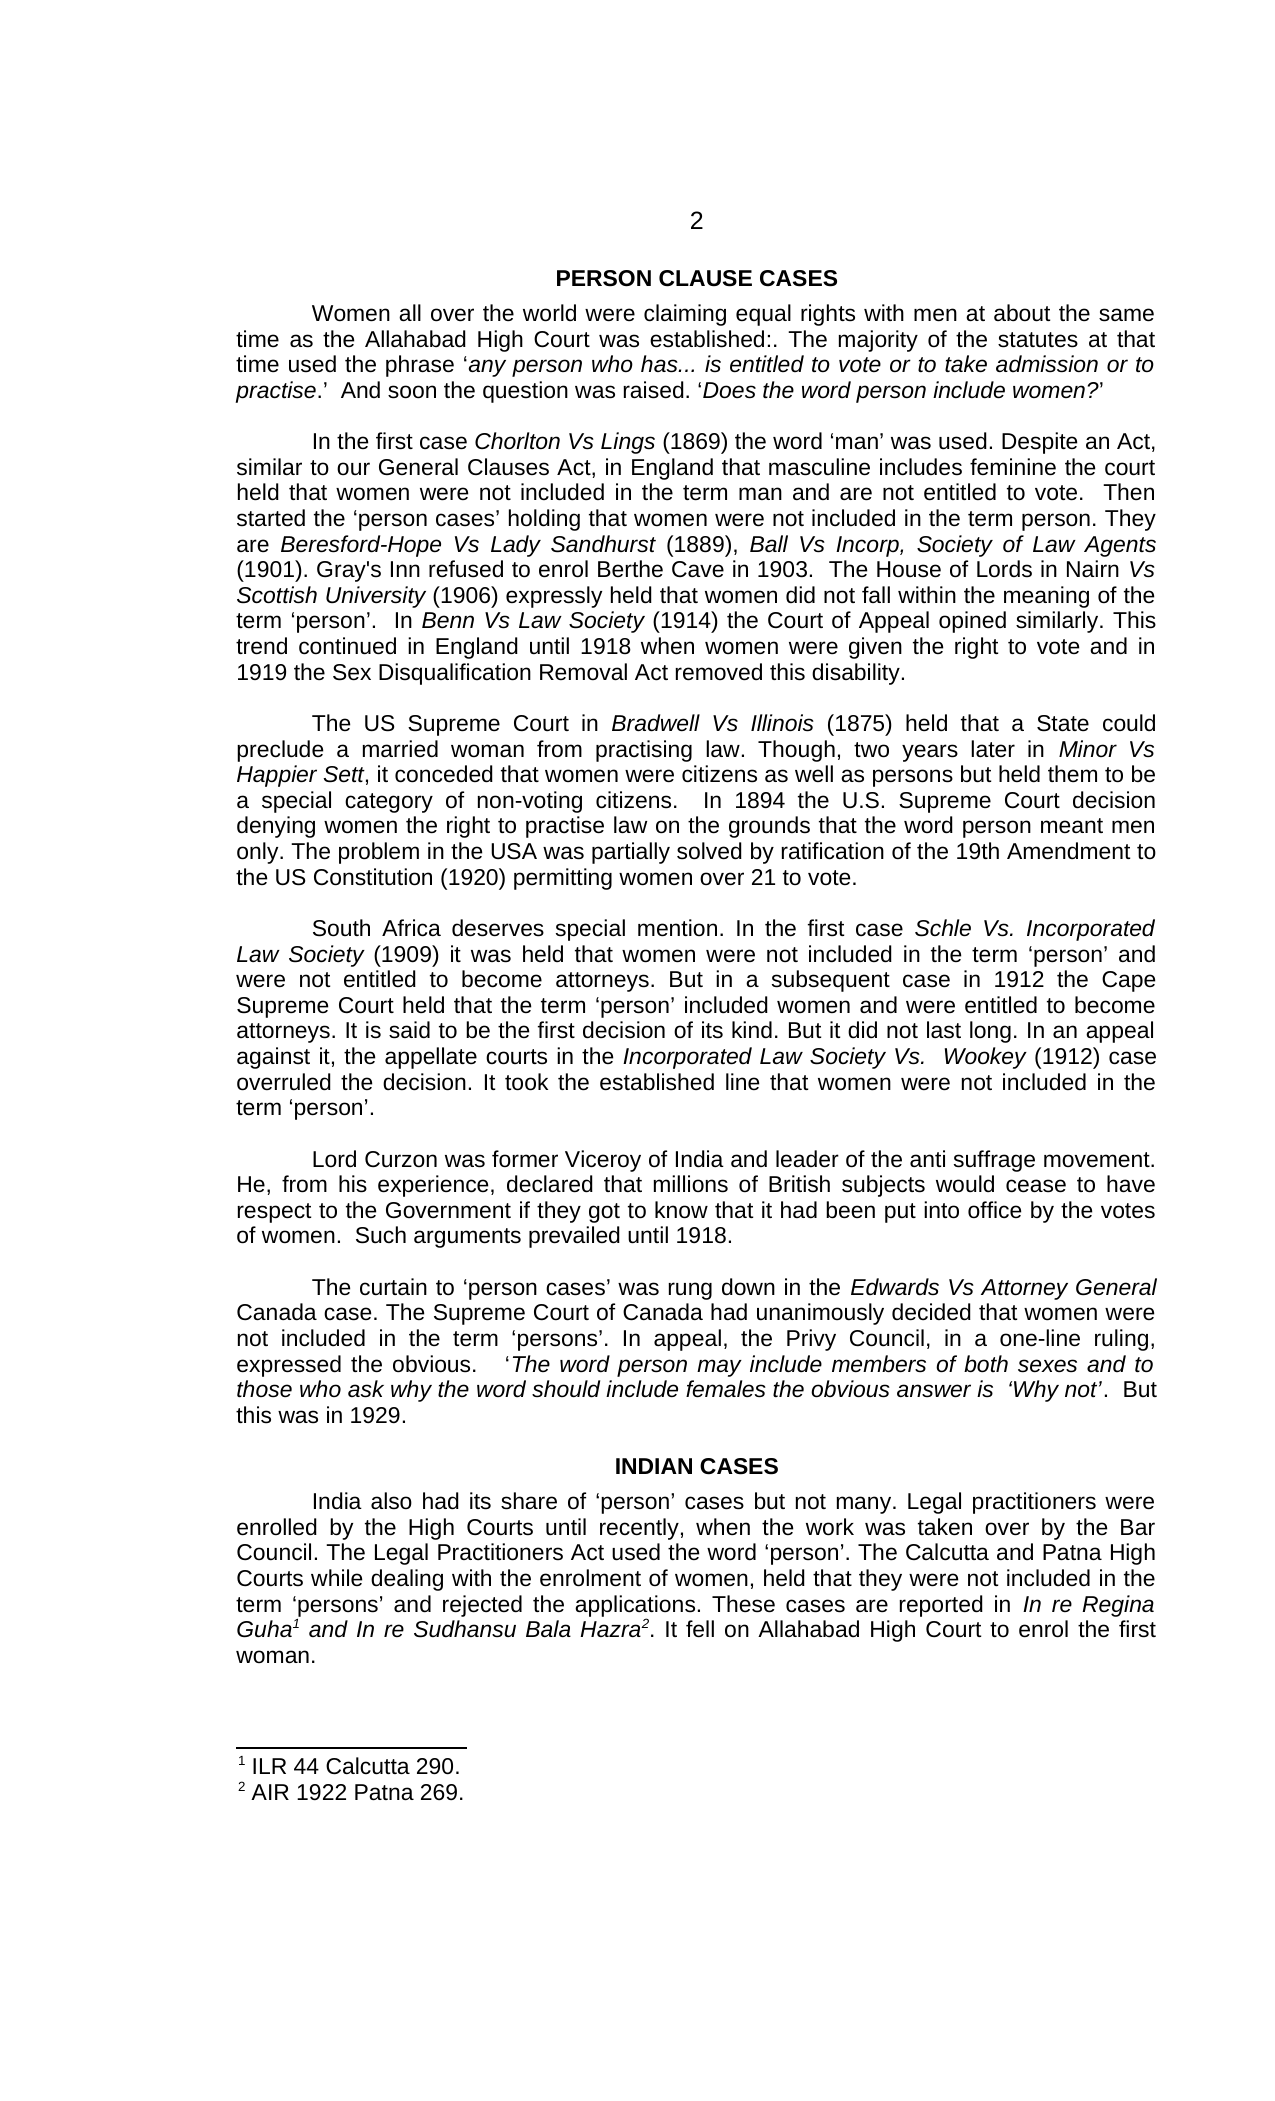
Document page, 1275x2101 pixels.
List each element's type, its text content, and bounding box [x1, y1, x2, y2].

subtitle INDIAN CASES [236, 1454, 1157, 1479]
text The curtain to ‘person cases’ was rung down in the Edwards Vs Attorney General Canada case. The Supreme Court of Canada had unanimously decided that women were not included in the term ‘persons’. In appeal, the Privy Council, in a one-line ruling, expressed the obvious. ‘The word person may include members of both sexes and to those who ask why the word should include females the obvious answer is ‘Why not’. But this was in 1929. [236, 1274, 1157, 1428]
text South Africa deserves special mention. In the first case Schle Vs. Incorporated Law Society (1909) it was held that women were not included in the term ‘person’ and were not entitled to become attorneys. But in a subsequent case in 1912 the Cape Supreme Court held that the term ‘person’ included women and were entitled to become attorneys. It is said to be the first decision of its kind. But it did not last long. In an appeal against it, the appellate courts in the Incorporated Law Society Vs. Wookey (1912) case overruled the decision. It took the established line that women were not included in the term ‘person’. [236, 916, 1157, 1121]
text In the first case Chorlton Vs Lings (1869) the word ‘man’ was used. Despite an Act, similar to our General Clauses Act, in England that masculine includes feminine the court held that women were not included in the term man and are not entitled to vote. Then started the ‘person cases’ holding that women were not included in the term person. They are Beresford-Hope Vs Lady Sandhurst (1889), Ball Vs Incorp, Society of Law Agents (1901). Gray's Inn refused to enrol Berthe Cave in 1903. The House of Lords in Nairn Vs Scottish University (1906) expressly held that women did not fall within the meaning of the term ‘person’. In Benn Vs Law Society (1914) the Court of Appeal opined similarly. This trend continued in England until 1918 when women were given the right to vote and in 1919 the Sex Disqualification Removal Act removed this disability. [236, 429, 1157, 685]
text India also had its share of ‘person’ cases but not many. Legal practitioners were enrolled by the High Courts until recently, when the work was taken over by the Bar Council. The Legal Practitioners Act used the word ‘person’. The Calcutta and Patna High Courts while dealing with the enrolment of women, held that they were not included in the term ‘persons’ and rejected the applications. These cases are reported in In re Regina Guha and In re Sudhansu Bala Hazra. It fell on Allahabad High Court to enrol the first woman. [236, 1489, 1157, 1668]
text PERSON CLAUSE CASES [236, 266, 1157, 291]
text Lord Curzon was former Viceroy of India and leader of the anti suffrage movement. He, from his experience, declared that millions of British subjects would cease to have respect to the Government if they got to know that it had been put into office by the votes of women. Such arguments prevailed until 1918. [236, 1146, 1157, 1249]
text The US Supreme Court in Bradwell Vs Illinois (1875) held that a State could preclude a married woman from practising law. Though, two years later in Minor Vs Happier Sett, it conceded that women were citizens as well as persons but held them to be a special category of non-voting citizens. In 1894 the U.S. Supreme Court decision denying women the right to practise law on the grounds that the word person meant men only. The problem in the USA was partially solved by ratification of the 19th Amendment to the US Constitution (1920) permitting women over 21 to vote. [236, 711, 1157, 890]
text ILR 44 Calcutta 290. [236, 1754, 1157, 1779]
text Women all over the world were claiming equal rights with men at about the same time as the Allahabad High Court was established:. The majority of the statutes at that time used the phrase ‘any person who has... is entitled to vote or to take admission or to practise.’ And soon the question was raised. ‘Does the word person include women?’ [236, 301, 1157, 403]
text AIR 1922 Patna 269. [238, 1779, 1157, 1805]
